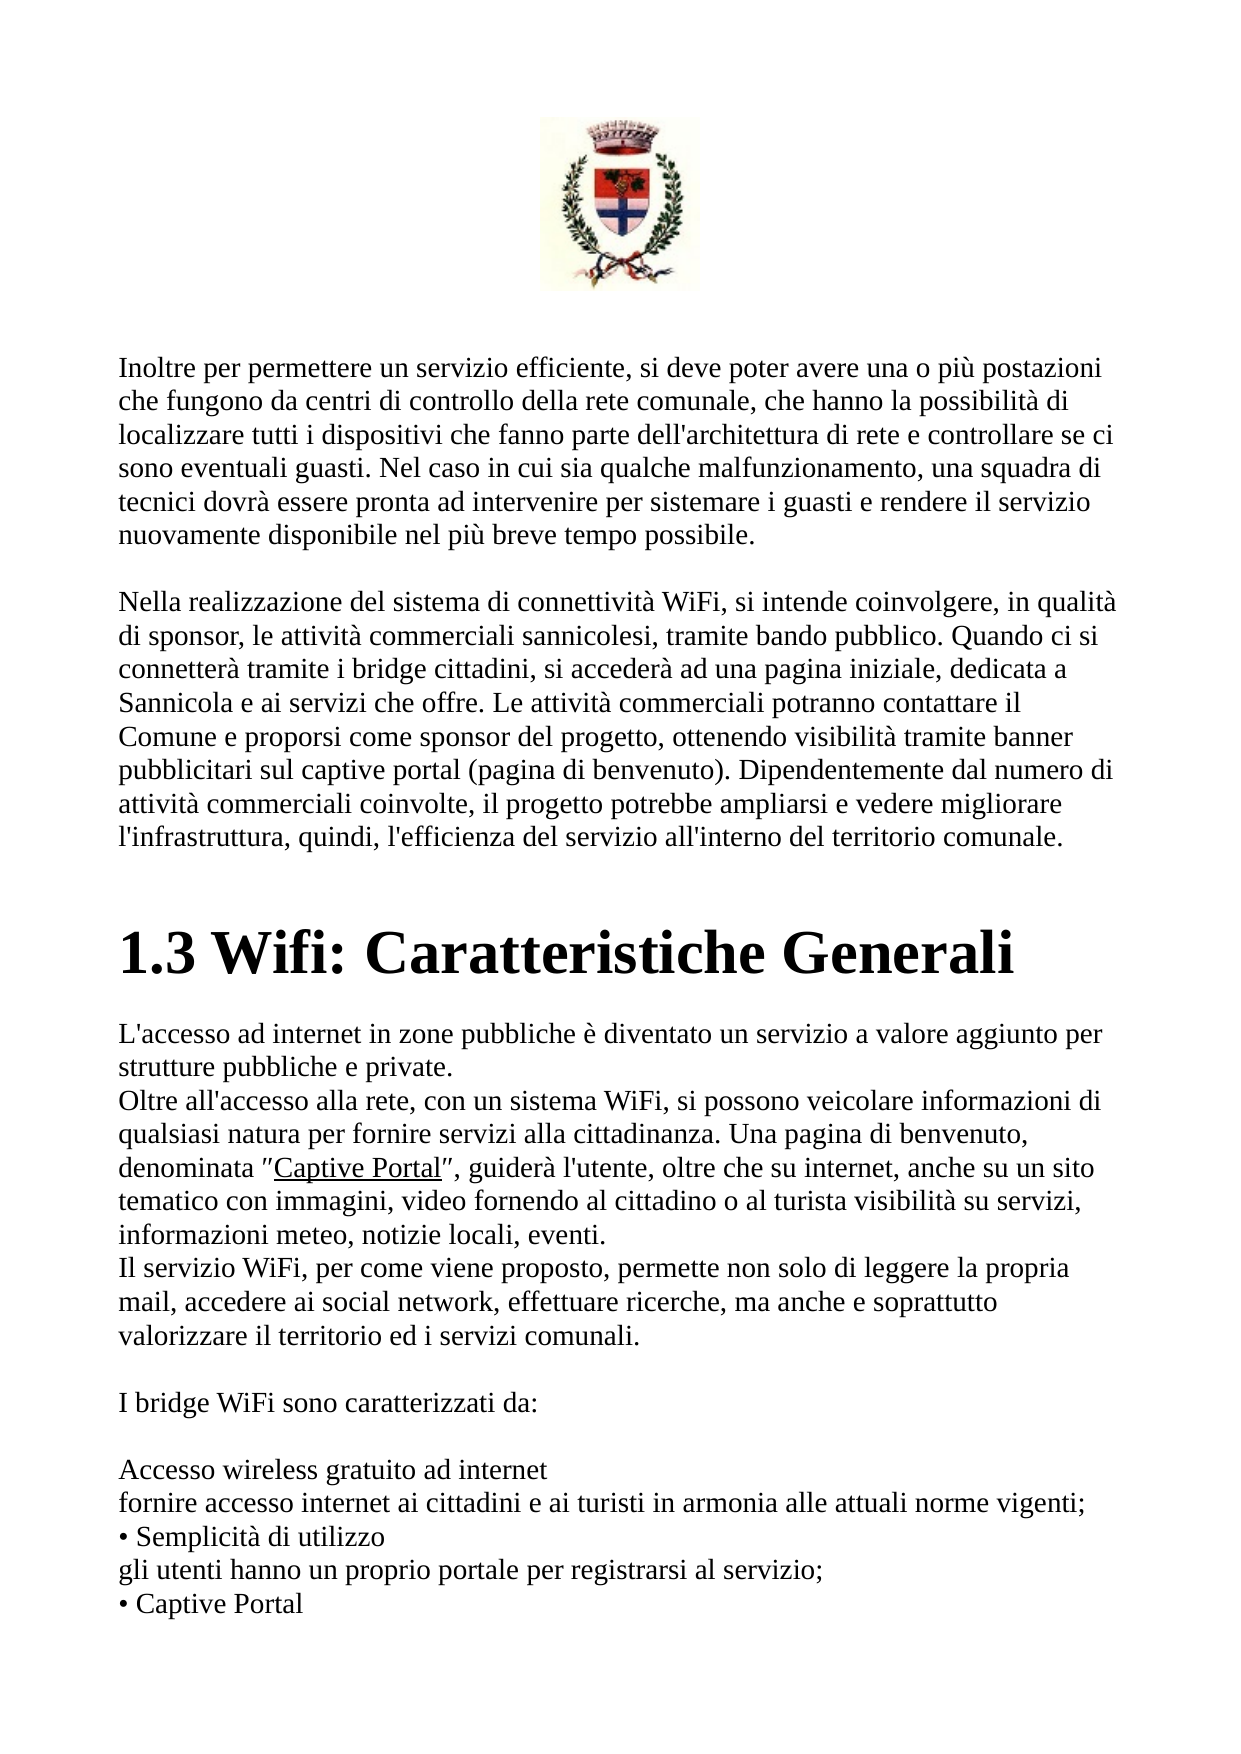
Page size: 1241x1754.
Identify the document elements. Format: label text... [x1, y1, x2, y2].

text L'accesso ad internet in zone pubbliche è diventato un servizio a valore aggiunto per strutture pubbliche e private. Oltre all'accesso alla rete, con un sistema WiFi, si possono veicolare informazioni di qualsiasi natura per fornire servizi alla cittadinanza. Una pagina di benvenuto, denominata ″Captive Portal″, guiderà l'utente, oltre che su internet, anche su un sito tematico con immagini, video fornendo al cittadino o al turista visibilità su servizi, informazioni meteo, notizie locali, eventi. Il servizio WiFi, per come viene proposto, permette non solo di leggere la propria mail, accedere ai social network, effettuare ricerche, ma anche e soprattutto valorizzare il territorio ed i servizi comunali. I bridge WiFi sono caratterizzati da: Accesso wireless gratuito ad internet fornire accesso internet ai cittadini e ai turisti in armonia alle attuali norme vigenti; • Semplicità di utilizzo gli utenti hanno un proprio portale per registrarsi al servizio; • Captive Portal [118, 1016, 1122, 1619]
picture [540, 117, 700, 291]
list 1.3 Wifi: Caratteristiche Generali [81, 915, 1122, 1016]
text Nella realizzazione del sistema di connettività WiFi, si intende coinvolgere, in qualità di sponsor, le attività commerciali sannicolesi, tramite bando pubblico. Quando ci si connetterà tramite i bridge cittadini, si accederà ad una pagina iniziale, dedicata a Sannicola e ai servizi che offre. Le attività commerciali potranno contattare il Comune e proporsi come sponsor del progetto, ottenendo visibilità tramite banner pubblicitari sul captive portal (pagina di benvenuto). Dipendentemente dal numero di attività commerciali coinvolte, il progetto potrebbe ampliarsi e vedere migliorare l'infrastruttura, quindi, l'efficienza del servizio all'interno del territorio comunale. [118, 584, 1122, 853]
text Inoltre per permettere un servizio efficiente, si deve poter avere una o più postazioni che fungono da centri di controllo della rete comunale, che hanno la possibilità di localizzare tutti i dispositivi che fanno parte dell'architettura di rete e controllare se ci sono eventuali guasti. Nel caso in cui sia qualche malfunzionamento, una squadra di tecnici dovrà essere pronta ad intervenire per sistemare i guasti e rendere il servizio nuovamente disponibile nel più breve tempo possibile. [118, 350, 1122, 551]
